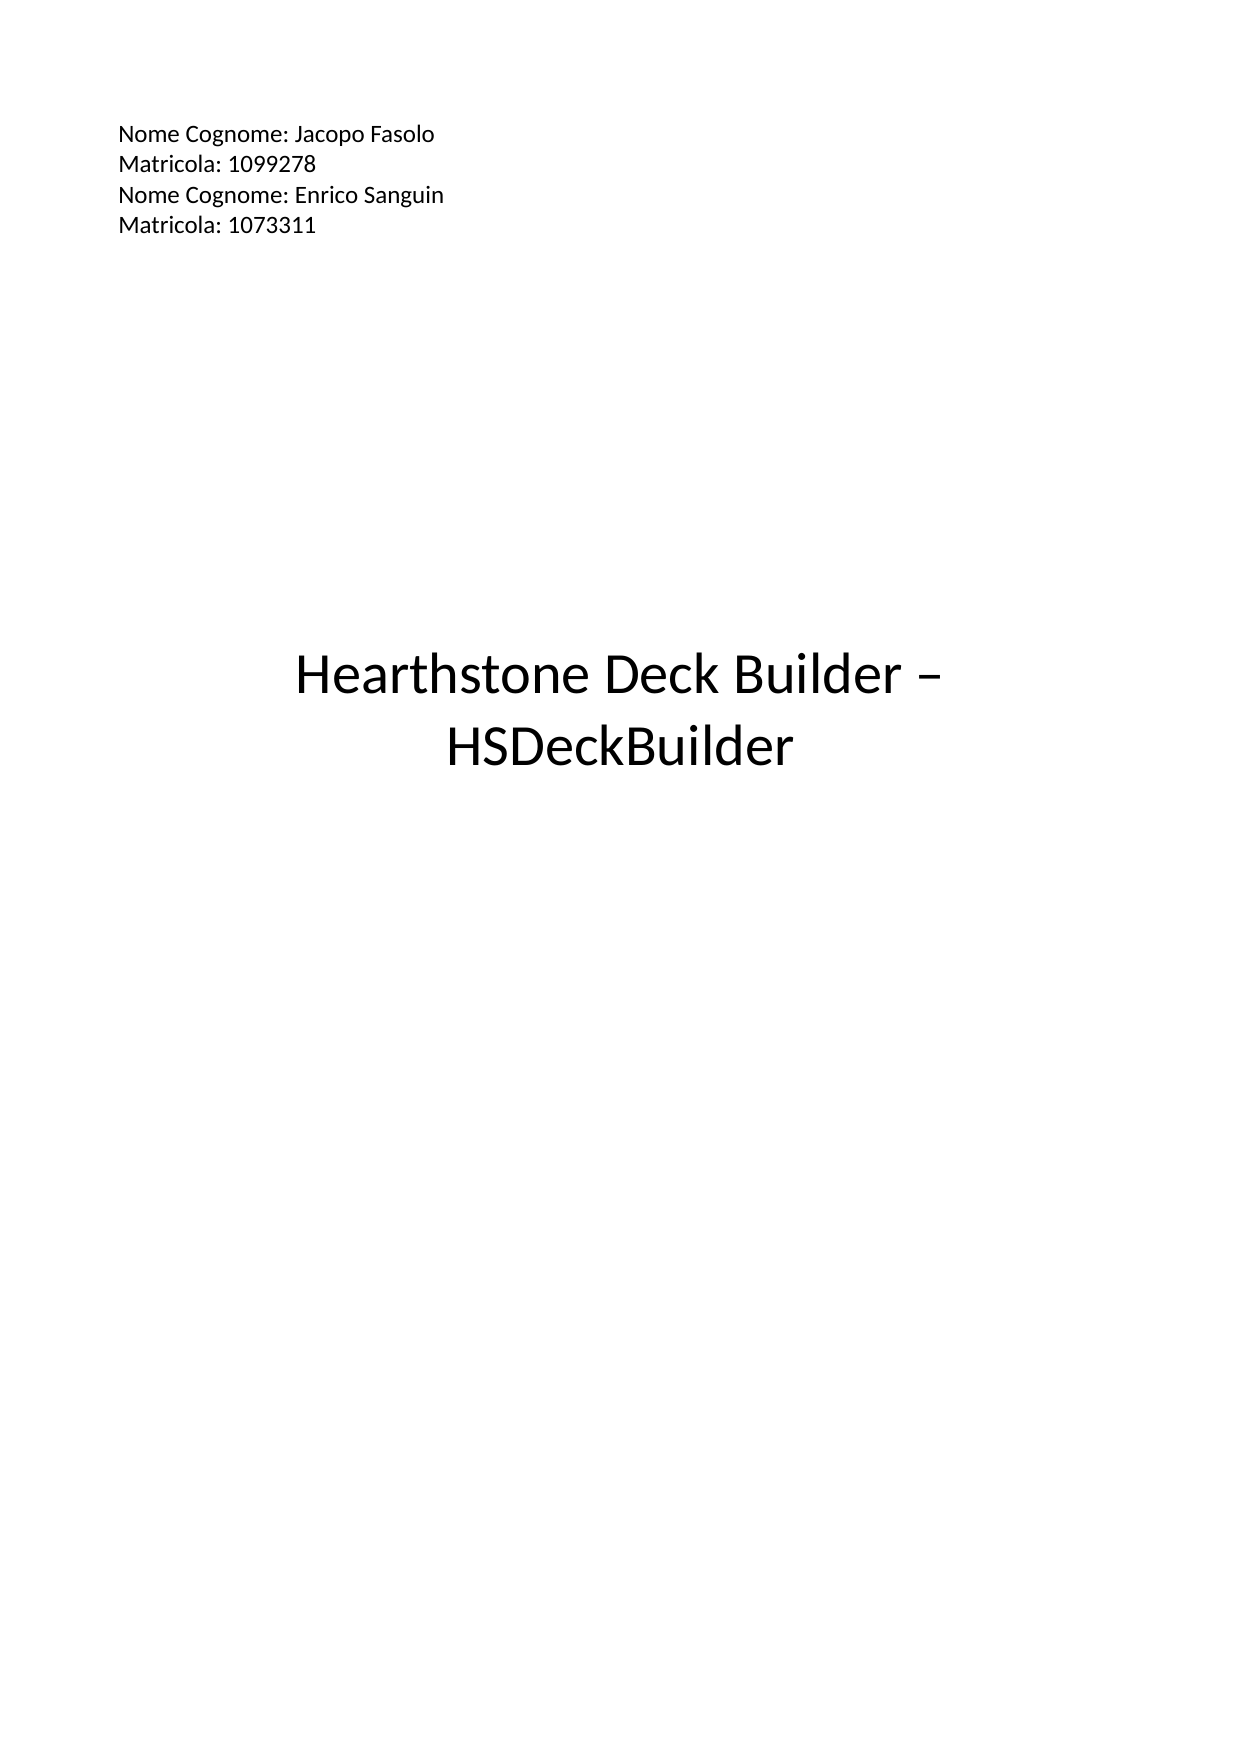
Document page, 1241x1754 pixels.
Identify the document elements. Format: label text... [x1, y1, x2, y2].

text Hearthstone Deck Builder – HSDeckBuilder [118, 637, 1122, 779]
text Matricola: 1099278 [118, 149, 1122, 179]
text Nome Cognome: Jacopo Fasolo [118, 118, 1122, 149]
text Nome Cognome: Enrico Sanguin [118, 179, 1122, 210]
text Matricola: 1073311 [118, 210, 1122, 240]
